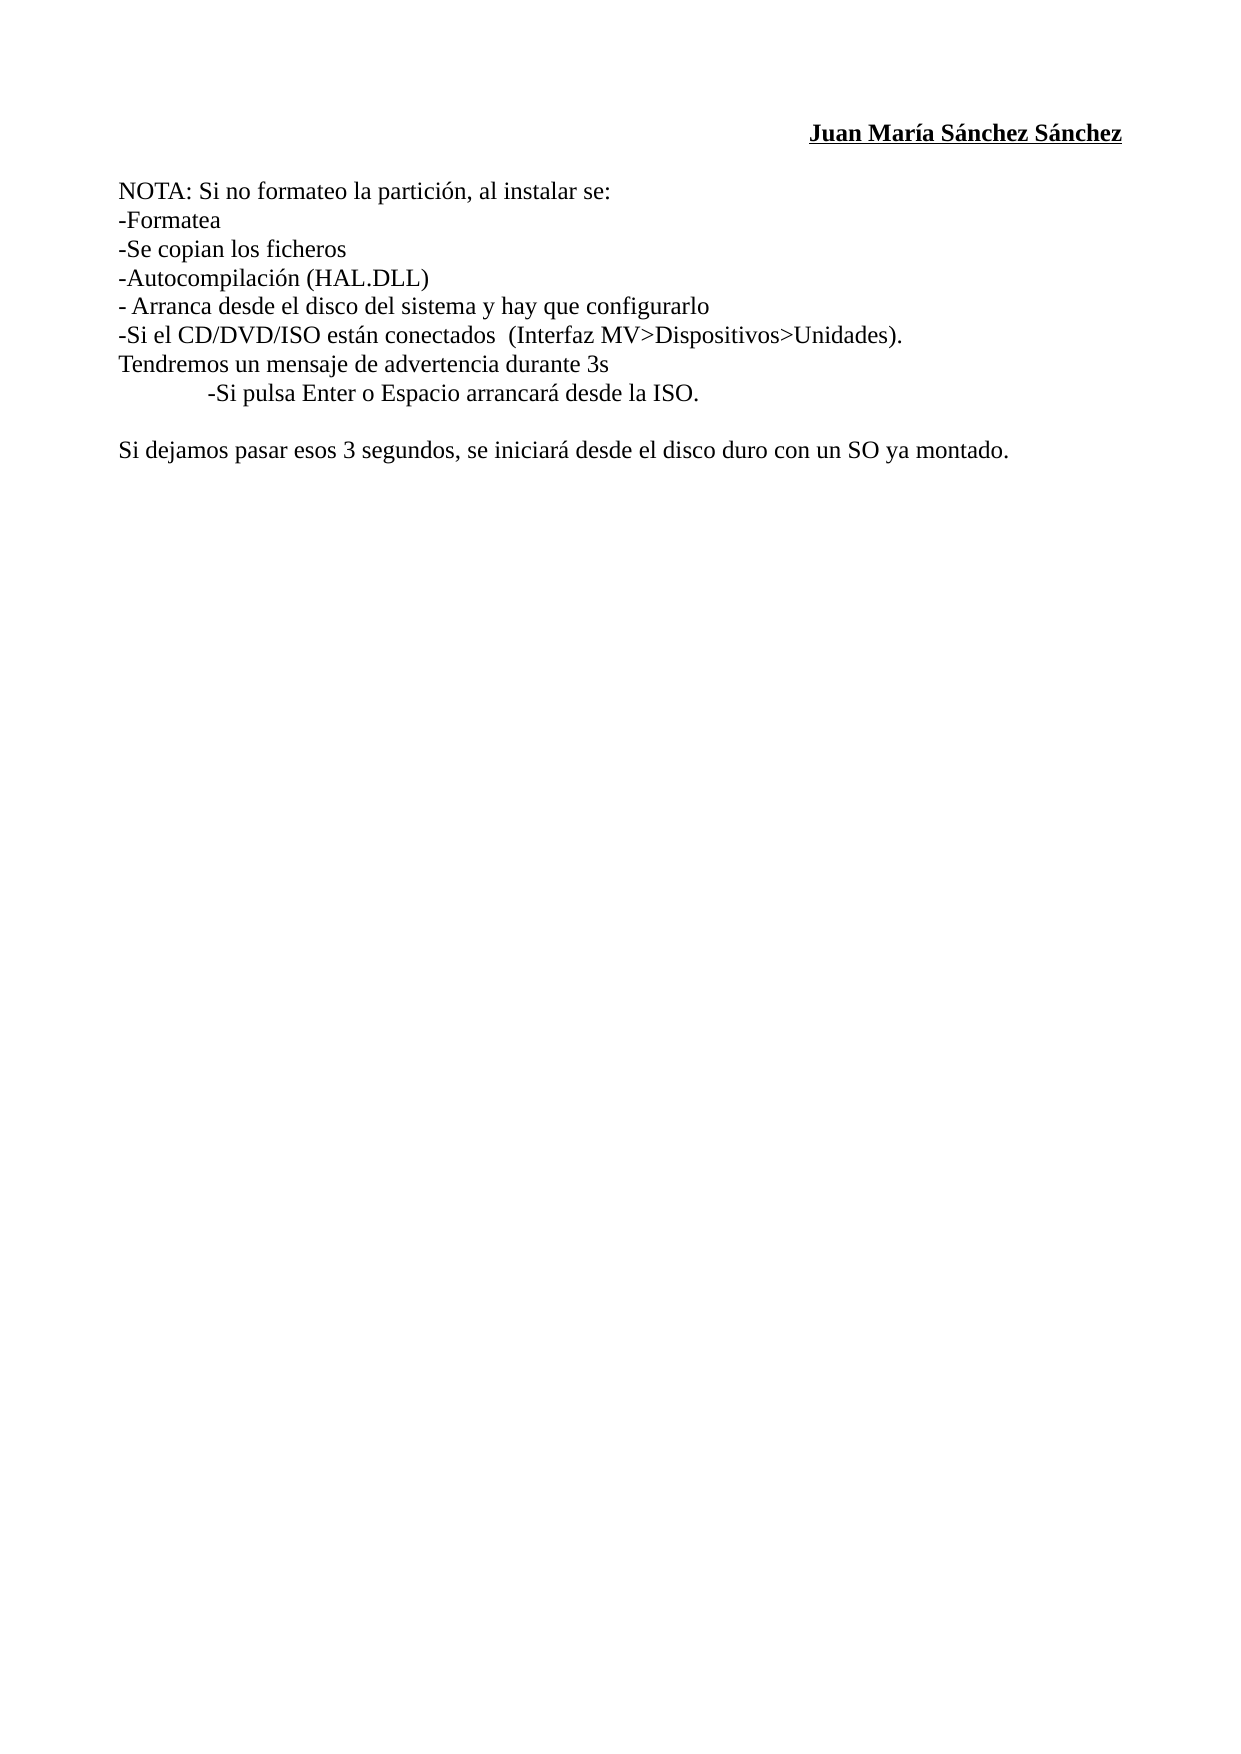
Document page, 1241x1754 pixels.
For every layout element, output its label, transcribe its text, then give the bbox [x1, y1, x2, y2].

text -Formatea [118, 205, 1122, 234]
text Si dejamos pasar esos 3 segundos, se iniciará desde el disco duro con un SO ya montado. [118, 435, 1122, 464]
text Tendremos un mensaje de advertencia durante 3s [118, 349, 1122, 378]
text - Arranca desde el disco del sistema y hay que configurarlo [118, 291, 1122, 320]
text -Autocompilación (HAL.DLL) [118, 263, 1122, 291]
text -Si pulsa Enter o Espacio arrancará desde la ISO. [118, 378, 1122, 406]
text NOTA: Si no formateo la partición, al instalar se: [118, 176, 1122, 205]
text -Se copian los ficheros [118, 234, 1122, 263]
text -Si el CD/DVD/ISO están conectados (Interfaz MV>Dispositivos>Unidades). [118, 320, 1122, 349]
